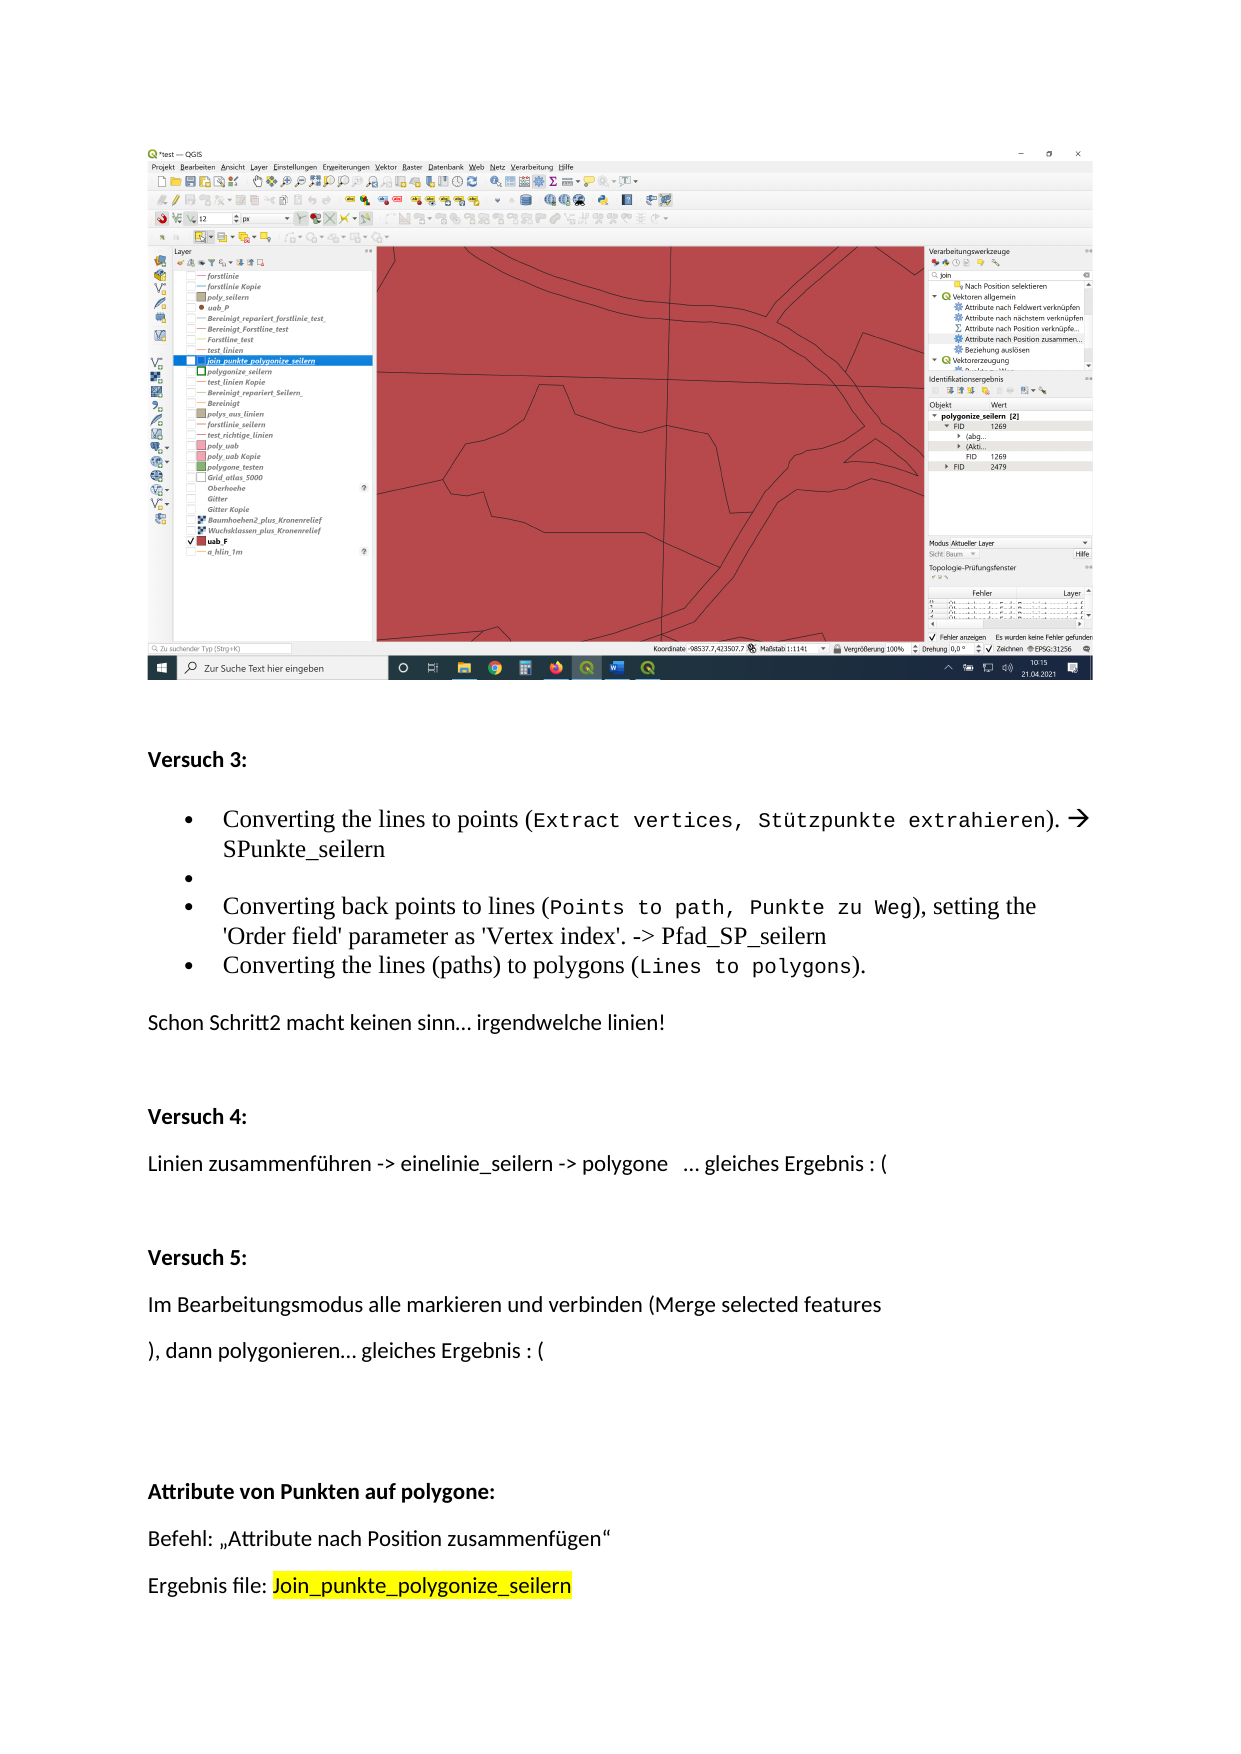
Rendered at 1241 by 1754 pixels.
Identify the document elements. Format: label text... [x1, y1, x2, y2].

text Versuch 5: [148, 1243, 1093, 1271]
text Ergebnis file: Join_punkte_polygonize_seilern [148, 1571, 1093, 1599]
list Converting the lines to points (Extract vertices, Stützpunkte extrahieren).  SPunkte_seilern [185, 804, 1093, 863]
text Im Bearbeitungsmodus alle markieren und verbinden (Merge selected features [148, 1290, 1093, 1318]
text Versuch 4: [148, 1102, 1093, 1130]
text ), dann polygonieren… gleiches Ergebnis : ( [148, 1337, 1093, 1364]
text Attribute von Punkten auf polygone: [148, 1477, 1093, 1505]
picture [147, 147, 1093, 680]
list Converting the lines (paths) to polygons (Lines to polygons). [185, 950, 1093, 979]
list Converting back points to lines (Points to path, Punkte zu Weg), setting the 'Order field' parameter as 'Vertex index'. -> Pfad_SP_seilern [185, 891, 1093, 950]
text Versuch 3: [148, 745, 1093, 773]
text Befehl: „Attribute nach Position zusammenfügen“ [148, 1524, 1093, 1552]
text Linien zusammenführen -> einelinie_seilern -> polygone … gleiches Ergebnis : ( [148, 1149, 1093, 1177]
text Schon Schritt2 macht keinen sinn… irgendwelche linien! [148, 1008, 1093, 1036]
